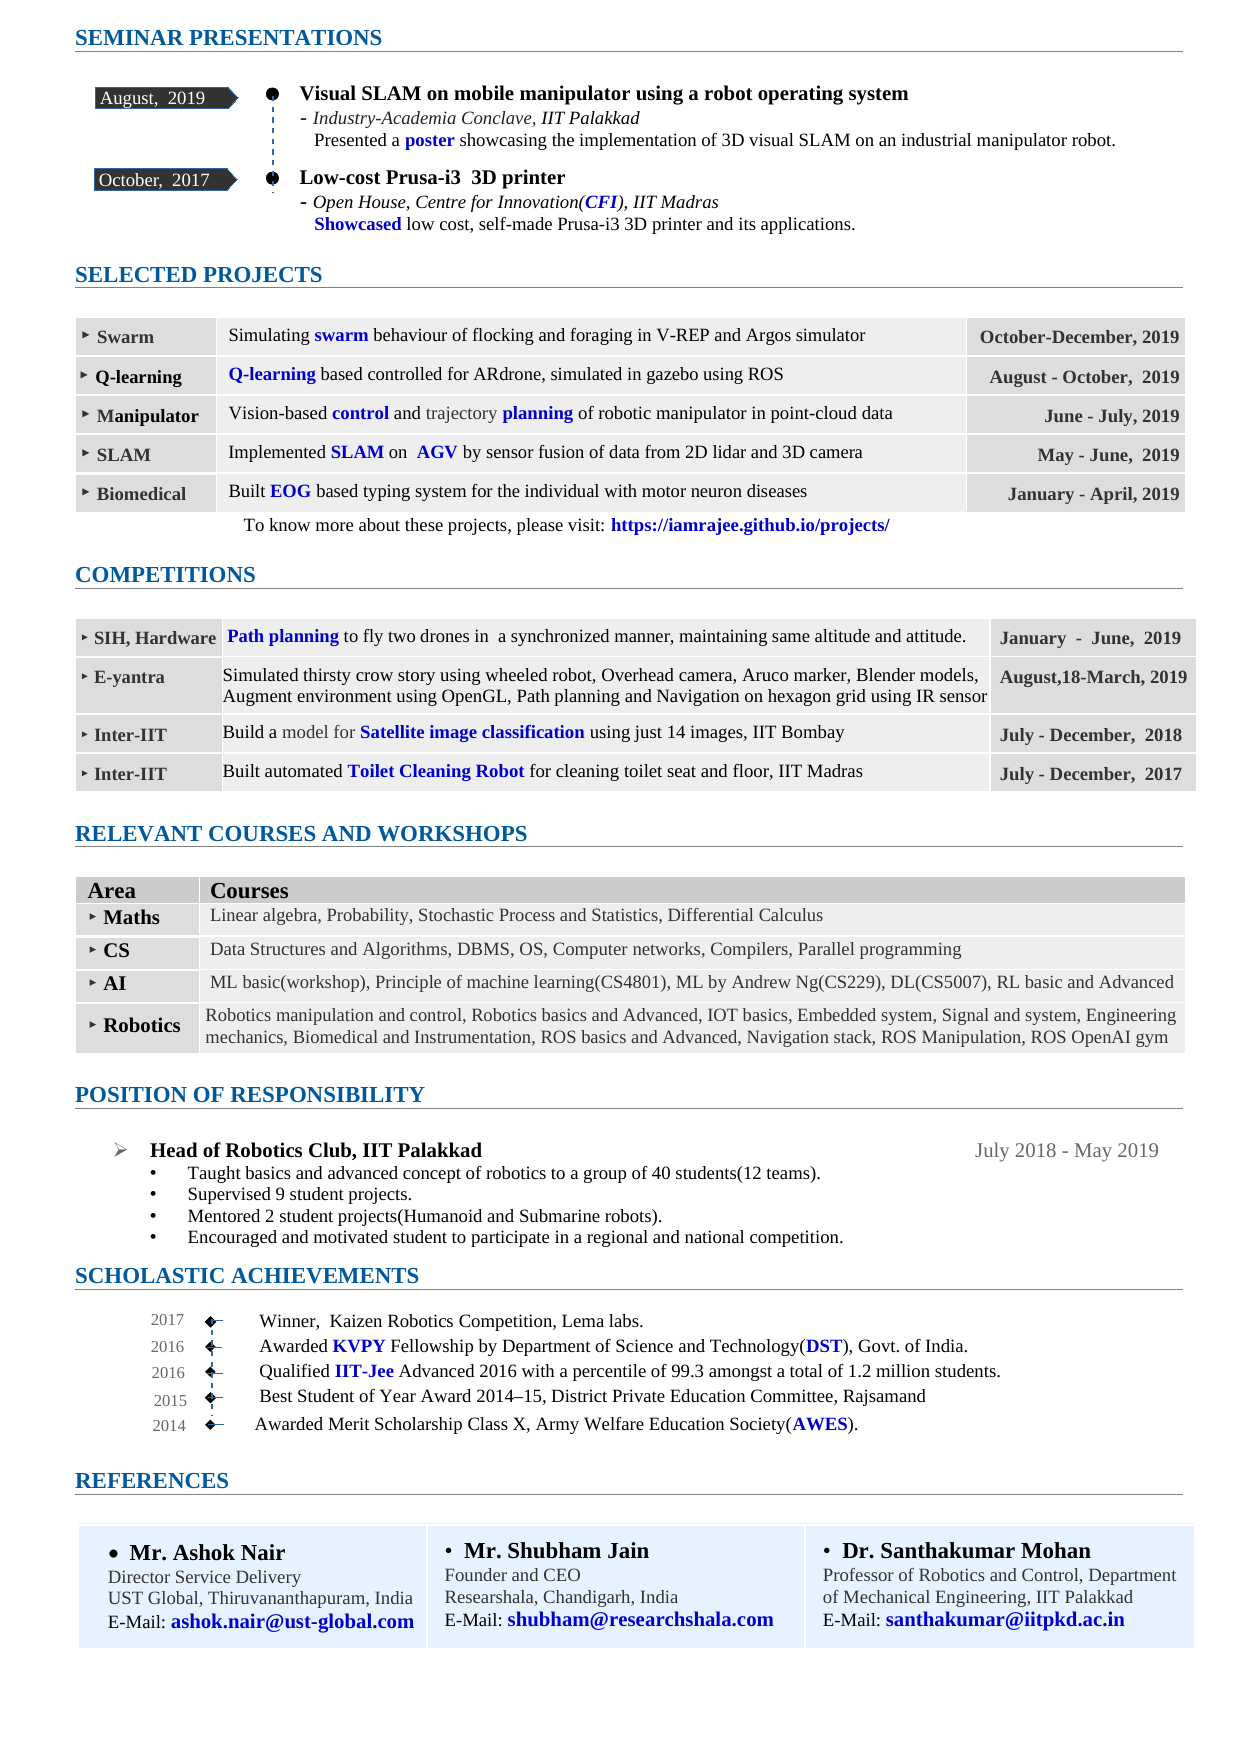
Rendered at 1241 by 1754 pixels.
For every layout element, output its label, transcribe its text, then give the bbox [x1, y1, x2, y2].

table_cell ‣ Manipulator [76, 396, 216, 433]
table_cell Built EOG based typing system for the individual with motor neuron diseases [217, 474, 966, 512]
list Mentored 2 student projects(Humanoid and Submarine robots). [150, 1205, 1183, 1226]
table_header ‣ Swarm [76, 318, 216, 355]
table_header • Dr. Santhakumar Mohan Professor of Robotics and Control, Department of Mechanical Engineering, IIT Palakkad E-Mail: santhakumar@iitpkd.ac.in [806, 1526, 1194, 1648]
table_cell ‣ Inter-IIT [76, 754, 222, 791]
table_header October-December, 2019 [967, 318, 1185, 355]
table_header • Mr. Ashok Nair Director Service Delivery UST Global, Thiruvananthapuram, India E-Mail: ashok.nair@ust-global.com [79, 1526, 426, 1648]
table_cell June - July, 2019 [967, 396, 1185, 433]
table_cell August,18-March, 2019 [991, 657, 1196, 713]
list Head of Robotics Club, IIT Palakkad July 2018 - May 2019 [112, 1138, 1183, 1162]
list Taught basics and advanced concept of robotics to a group of 40 students(12 teams). [150, 1162, 1183, 1183]
table_cell Vision-based control and trajectory planning of robotic manipulator in point-cloud data [217, 396, 966, 433]
table_cell Built automated Toilet Cleaning Robot for cleaning toilet seat and floor, IIT Madras [223, 754, 989, 791]
table_cell Implemented SLAM on AGV by sensor fusion of data from 2D lidar and 3D camera [217, 435, 966, 472]
table_header • Mr. Shubham Jain Founder and CEO Researshala, Chandigarh, India E-Mail: shubham@researchshala.com [428, 1526, 804, 1648]
text To know more about these projects, please visit: https://iamrajee.github.io/projects/ [75, 514, 1183, 535]
text POSITION OF RESPONSIBILITY [75, 1081, 1183, 1108]
table_cell Q-learning based controlled for ARdrone, simulated in gazebo using ROS [217, 357, 966, 394]
table_cell July - December, 2018 [991, 715, 1196, 752]
table_cell ‣ AI [76, 971, 199, 1002]
text RELEVANT COURSES AND WORKSHOPS [75, 820, 1183, 846]
list Qualified IIT-Jee Advanced 2016 with a percentile of 99.3 amongst a total of 1.2 million students. [753, 1369, 1183, 1380]
table_cell ‣ Maths [76, 904, 199, 935]
table_cell January - April, 2019 [966, 474, 1185, 512]
list Winner, Kaizen Robotics Competition, Lema labs. [498, 1318, 1183, 1329]
table_cell ‣ CS [76, 938, 199, 969]
list Qualified IIT-Jee Advanced 2016 with a percentile of 99.3 amongst a total of 1.2 million students. [575, 1369, 758, 1380]
table_cell ‣ E-yantra [76, 658, 222, 713]
table_cell ‣ Inter-IIT [76, 715, 222, 752]
text SELECTED PROJECTS [75, 261, 1183, 287]
table_header Simulating swarm behaviour of flocking and foraging in V-REP and Argos simulator [217, 318, 966, 355]
table_header Path planning to fly two drones in a synchronized manner, maintaining same altitude and attitude. [223, 619, 989, 656]
table_cell ML basic(workshop), Principle of machine learning(CS4801), ML by Andrew Ng(CS229), DL(CS5007), RL basic and Advanced [200, 970, 1185, 1002]
table_header Area [76, 877, 199, 903]
list Visual SLAM on mobile manipulator using a robot operating system [264, 81, 1183, 104]
text SCHOLASTIC ACHIEVEMENTS [75, 1262, 1183, 1289]
list Encouraged and motivated student to participate in a regional and national competition. [150, 1226, 1183, 1248]
table_cell ‣ SLAM [76, 435, 216, 472]
text COMPETITIONS [75, 562, 1183, 588]
list Winner, Kaizen Robotics Competition, Lema labs. [205, 1318, 496, 1329]
list Awarded KVPY Fellowship by Department of Science and Technology(DST), Govt. of India. [213, 1344, 465, 1354]
table_header Courses [200, 877, 1185, 903]
table_cell ‣ Q-learning [76, 357, 216, 394]
table_cell ‣ Biomedical [76, 475, 216, 512]
list Awarded KVPY Fellowship by Department of Science and Technology(DST), Govt. of India. [846, 1344, 1183, 1354]
list Best Student of Year Award 2014–15, District Private Education Committee, Rajsamand [866, 1394, 1183, 1405]
table_cell Build a model for Satellite image classification using just 14 images, IIT Bombay [223, 715, 989, 752]
table_header January - June, 2019 [991, 619, 1196, 656]
list Awarded Merit Scholarship Class X, Army Welfare Education Society(AWES). [205, 1405, 1183, 1436]
table_cell Linear algebra, Probability, Stochastic Process and Statistics, Differential Calculus [200, 904, 1185, 935]
list - Industry-Academia Conclave, IIT Palakkad [112, 104, 1183, 129]
list Supervised 9 student projects. [150, 1183, 1183, 1205]
table_cell July - December, 2017 [991, 754, 1196, 791]
list Awarded KVPY Fellowship by Department of Science and Technology(DST), Govt. of India. [526, 1344, 788, 1354]
list Presented a poster showcasing the implementation of 3D visual SLAM on an industrial manipulator robot. [112, 129, 1183, 150]
table_cell Robotics manipulation and control, Robotics basics and Advanced, IOT basics, Embedded system, Signal and system, Engineering mechanics, Biomedical and Instrumentation, ROS basics and Advanced, Navigation stack, ROS Manipulation, ROS OpenAI gym [200, 1003, 1185, 1053]
table_cell Data Structures and Algorithms, DBMS, OS, Computer networks, Compilers, Parallel programming [200, 937, 1185, 969]
table_cell August - October, 2019 [967, 357, 1185, 394]
list Qualified IIT-Jee Advanced 2016 with a percentile of 99.3 amongst a total of 1.2 million students. [205, 1369, 573, 1380]
table_header ‣ SIH, Hardware [76, 619, 222, 656]
text REFERENCES [75, 1468, 1183, 1494]
table_cell May - June, 2019 [967, 435, 1185, 472]
list Best Student of Year Award 2014–15, District Private Education Committee, Rajsamand [205, 1394, 865, 1405]
text SEMINAR PRESENTATIONS [75, 24, 1183, 51]
table_cell Simulated thirsty crow story using wheeled robot, Overhead camera, Aruco marker, Blender models, Augment environment using OpenGL, Path planning and Navigation on hexagon grid using IR sensor [223, 657, 989, 713]
table_cell ‣ Robotics [76, 1004, 199, 1053]
list Showcased low cost, self-made Prusa-i3 3D printer and its applications. [75, 213, 1183, 234]
list Low-cost Prusa-i3 3D printer [264, 164, 1183, 189]
list - Open House, Centre for Innovation(CFI), IIT Madras [112, 189, 1183, 213]
